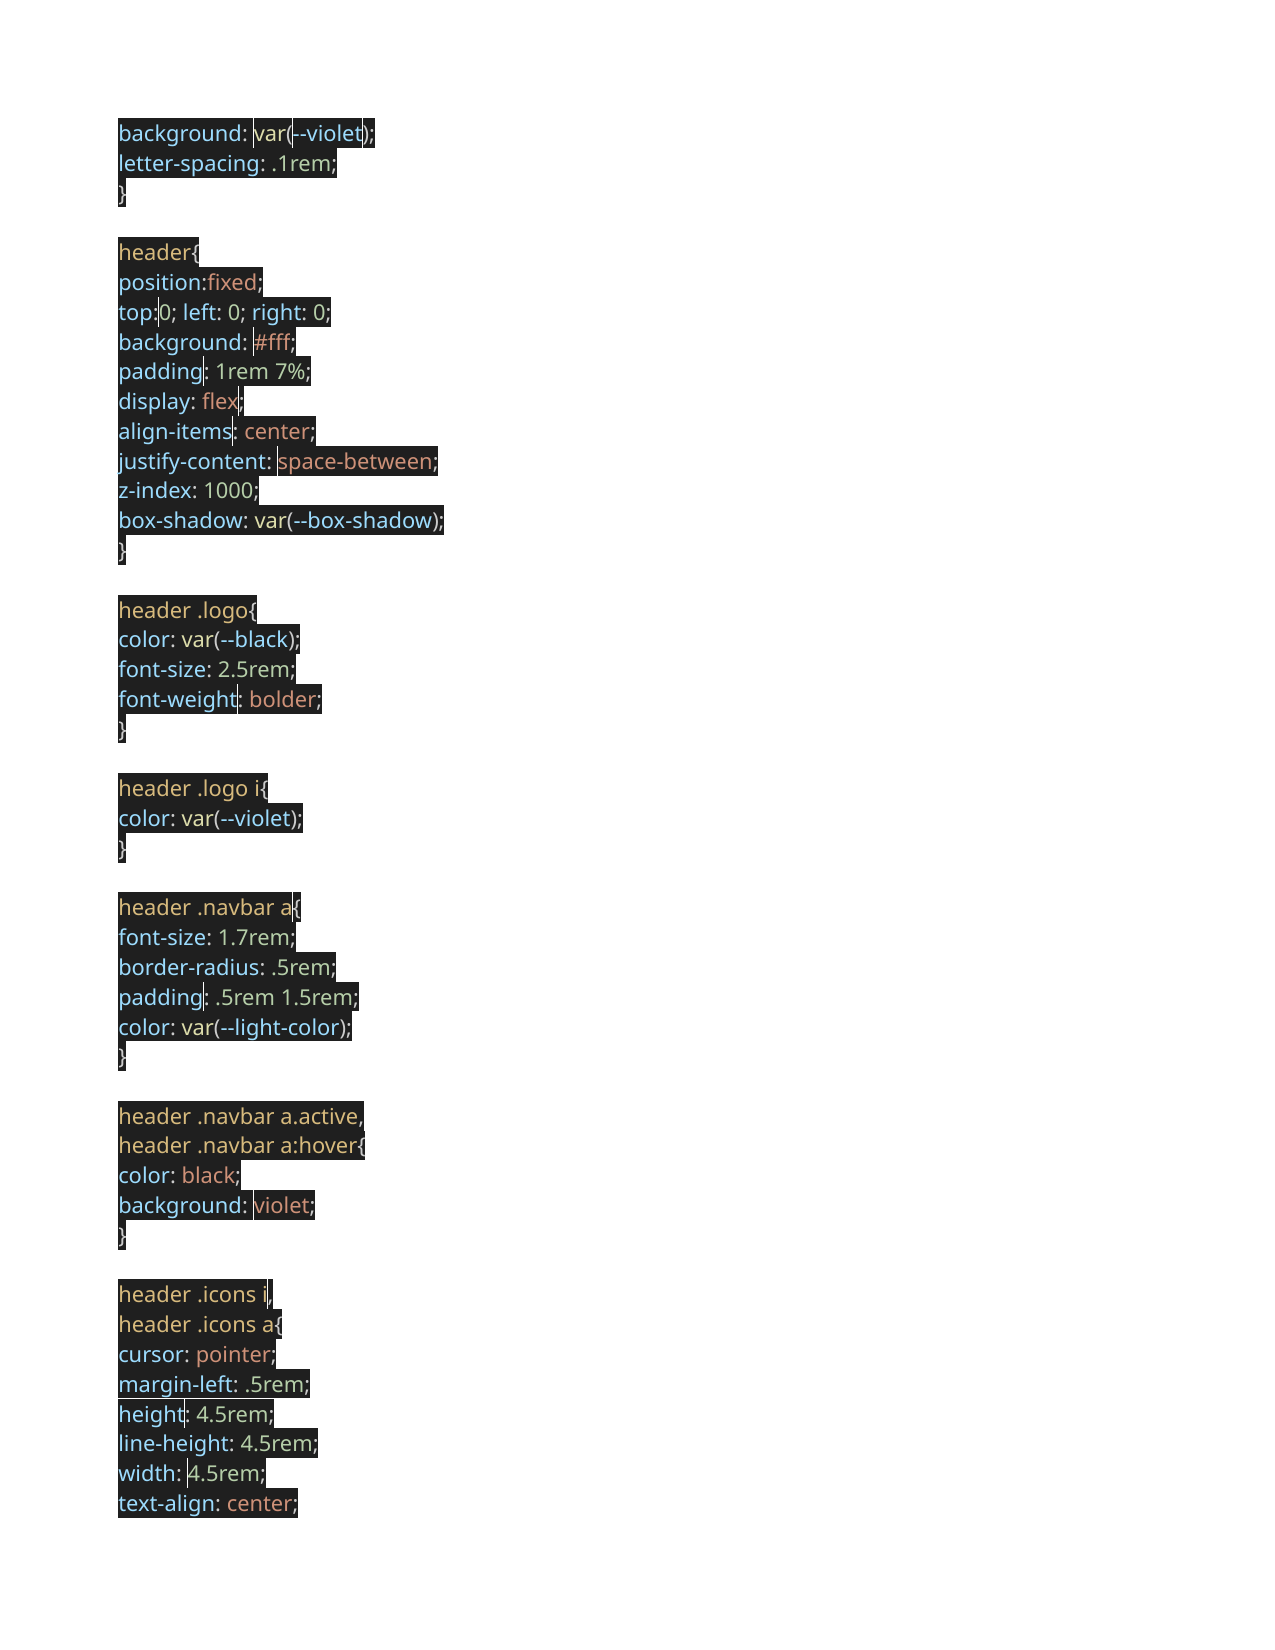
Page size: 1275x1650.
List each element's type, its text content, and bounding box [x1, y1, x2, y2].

text height: 4.5rem; [118, 1398, 1157, 1428]
text z-index: 1000; [118, 476, 1157, 505]
text line-height: 4.5rem; [118, 1428, 1157, 1458]
text border-radius: .5rem; [118, 952, 1157, 982]
text } [118, 1220, 1157, 1250]
text } [118, 1041, 1157, 1071]
text background: #fff; [118, 327, 1157, 356]
text margin-left: .5rem; [118, 1369, 1157, 1398]
text header .navbar a:hover{ [118, 1131, 1157, 1160]
text header{ [118, 237, 1157, 267]
text header .icons i, [118, 1279, 1157, 1309]
text header .navbar a.active, [118, 1101, 1157, 1131]
text align-items: center; [118, 416, 1157, 446]
text } [118, 535, 1157, 565]
text color: var(--violet); [118, 803, 1157, 833]
text } [118, 833, 1157, 863]
text justify-content: space-between; [118, 446, 1157, 476]
text font-size: 2.5rem; [118, 654, 1157, 684]
text color: var(--light-color); [118, 1011, 1157, 1041]
text } [118, 714, 1157, 743]
text background: violet; [118, 1190, 1157, 1220]
text font-weight: bolder; [118, 684, 1157, 714]
text letter-spacing: .1rem; [118, 148, 1157, 178]
text width: 4.5rem; [118, 1458, 1157, 1488]
text font-size: 1.7rem; [118, 922, 1157, 952]
text display: flex; [118, 386, 1157, 416]
text cursor: pointer; [118, 1339, 1157, 1369]
text header .icons a{ [118, 1309, 1157, 1339]
text padding: .5rem 1.5rem; [118, 982, 1157, 1011]
text text-align: center; [118, 1488, 1157, 1518]
text box-shadow: var(--box-shadow); [118, 505, 1157, 535]
text padding: 1rem 7%; [118, 356, 1157, 386]
text position:fixed; [118, 267, 1157, 297]
text color: black; [118, 1160, 1157, 1190]
text color: var(--black); [118, 624, 1157, 654]
text header .logo i{ [118, 773, 1157, 803]
text background: var(--violet); [118, 118, 1157, 148]
text } [118, 178, 1157, 207]
text header .logo{ [118, 594, 1157, 624]
text header .navbar a{ [118, 892, 1157, 922]
text top:0; left: 0; right: 0; [118, 297, 1157, 327]
